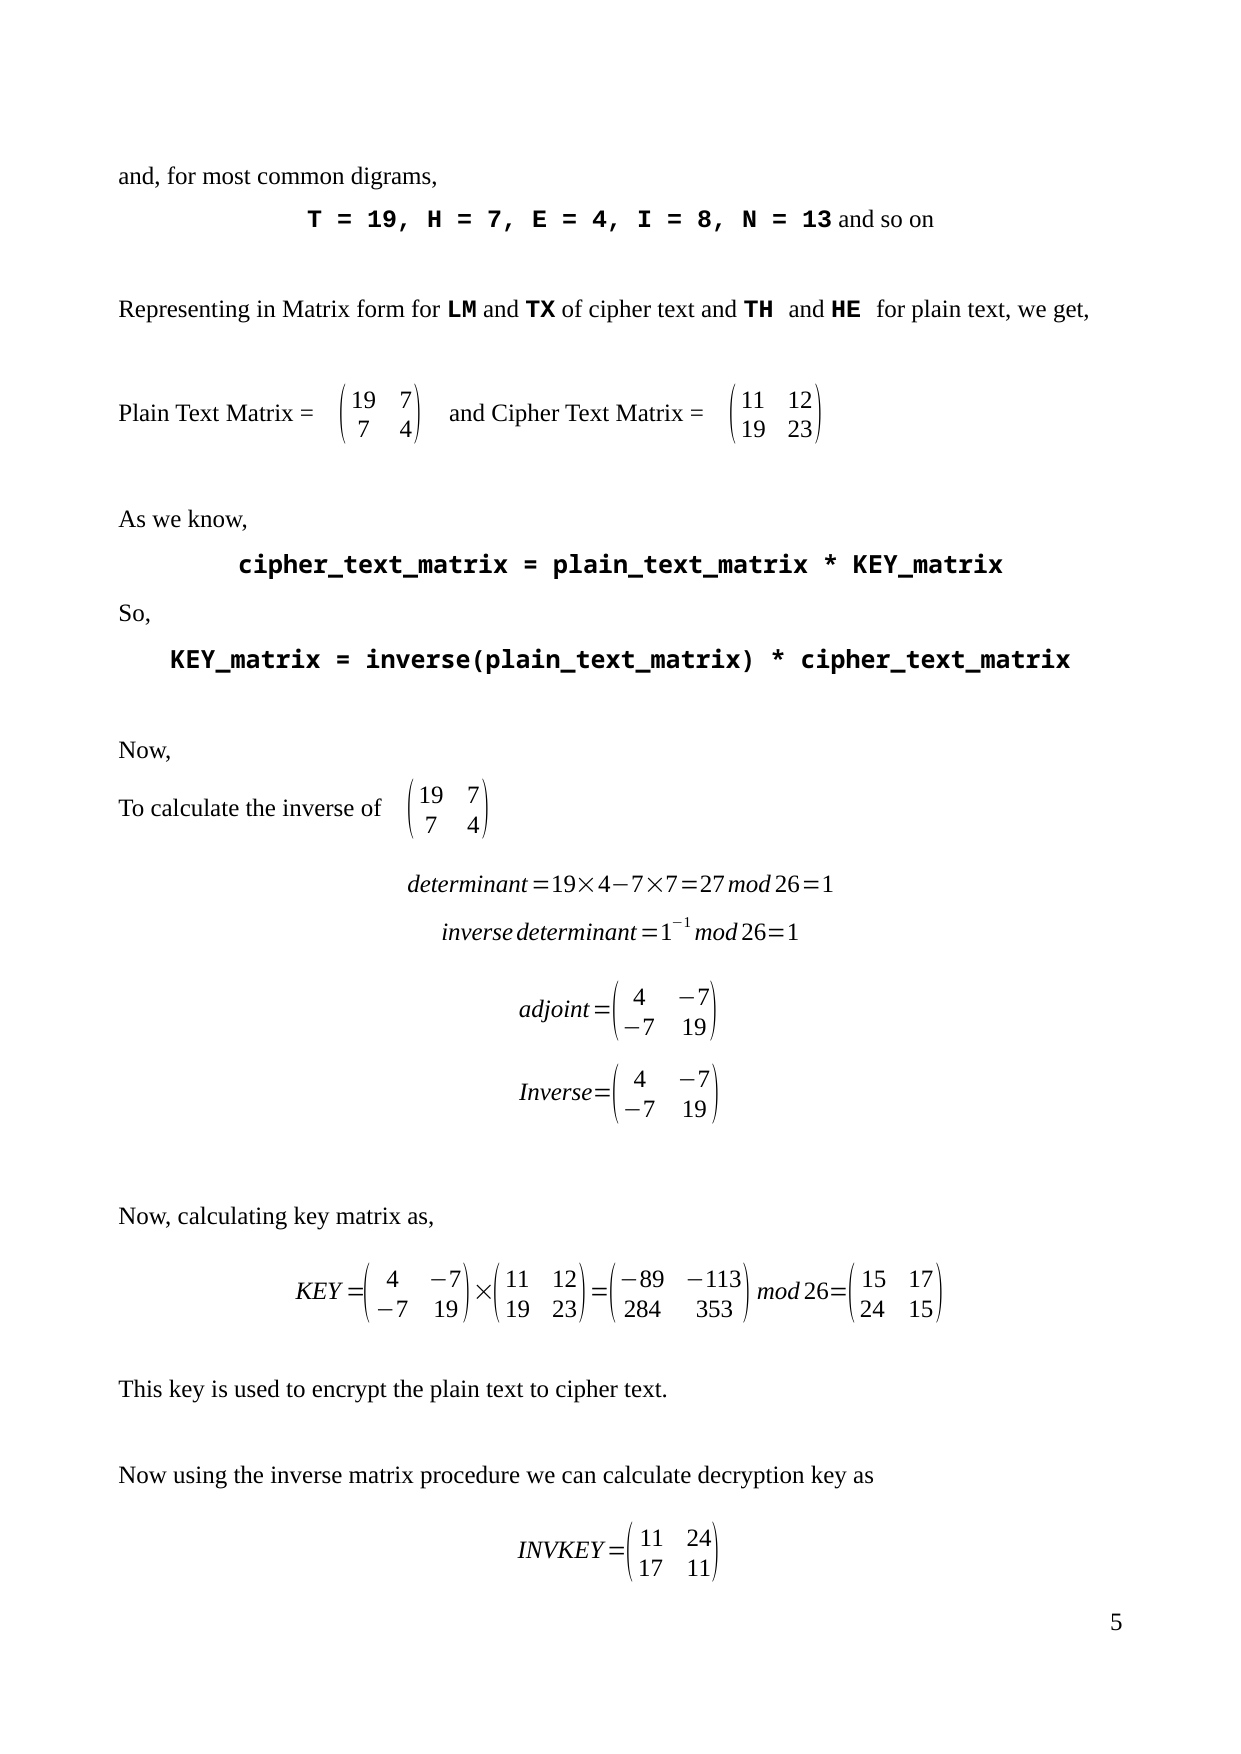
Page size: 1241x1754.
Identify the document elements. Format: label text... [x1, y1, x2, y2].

text Now, calculating key matrix as, [118, 1201, 1122, 1230]
text T = 19, H = 7, E = 4, I = 8, N = 13 and so on [118, 204, 1122, 235]
text and, for most common digrams, [118, 161, 1122, 190]
text To calculate the inverse of [118, 778, 1122, 842]
text Representing in Matrix form for LM and TX of cipher text and TH and HE for plain text, we get, [118, 294, 1122, 324]
text Now, [118, 735, 1122, 764]
text This key is used to encrypt the plain text to cipher text. [118, 1374, 1122, 1402]
text cipher_text_matrix = plain_text_matrix * KEY_matrix [118, 547, 1122, 581]
text KEY_matrix = inverse(plain_text_matrix) * cipher_text_matrix [118, 641, 1122, 675]
text As we know, [118, 504, 1122, 533]
text Plain Text Matrix = and Cipher Text Matrix = [118, 383, 1122, 446]
text Now using the inverse matrix procedure we can calculate decryption key as [118, 1460, 1122, 1489]
text So, [118, 598, 1122, 627]
